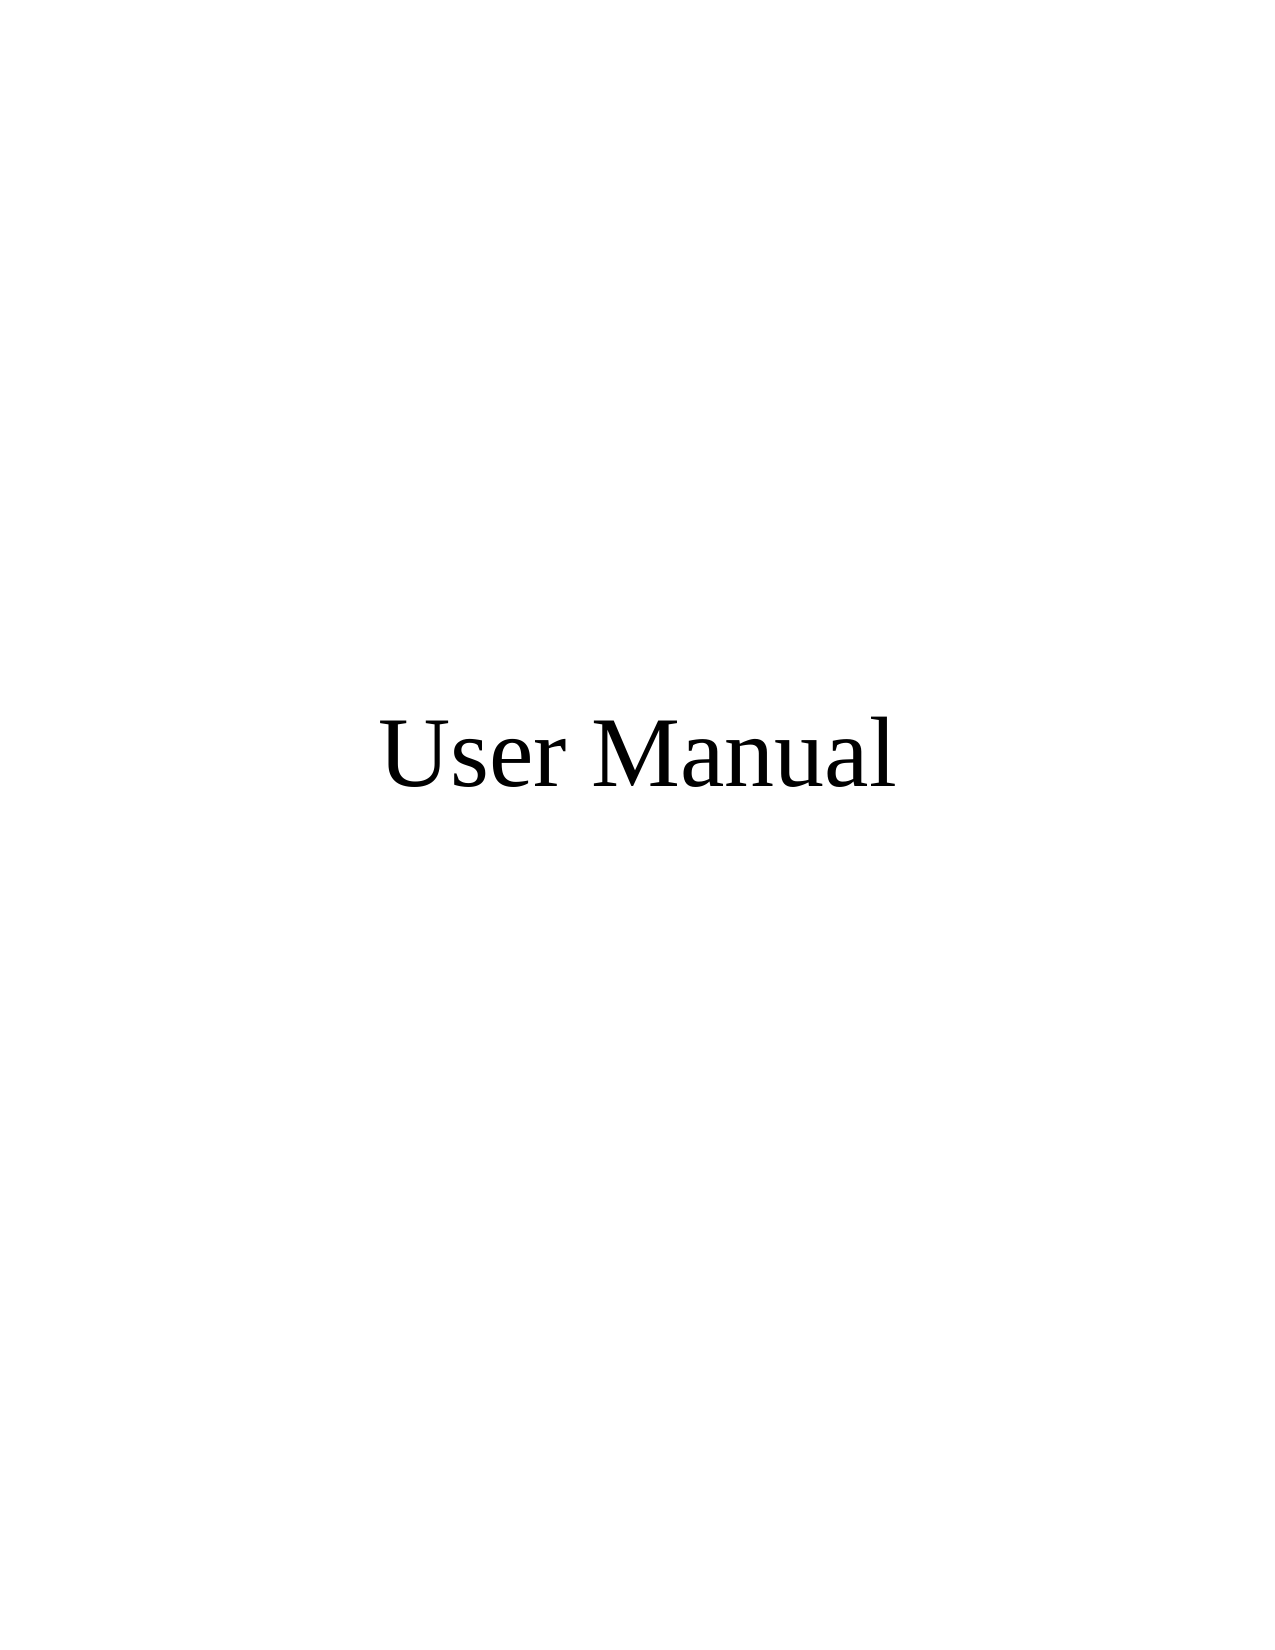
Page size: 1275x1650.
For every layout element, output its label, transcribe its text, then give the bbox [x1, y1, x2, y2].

text User Manual [118, 693, 1157, 808]
